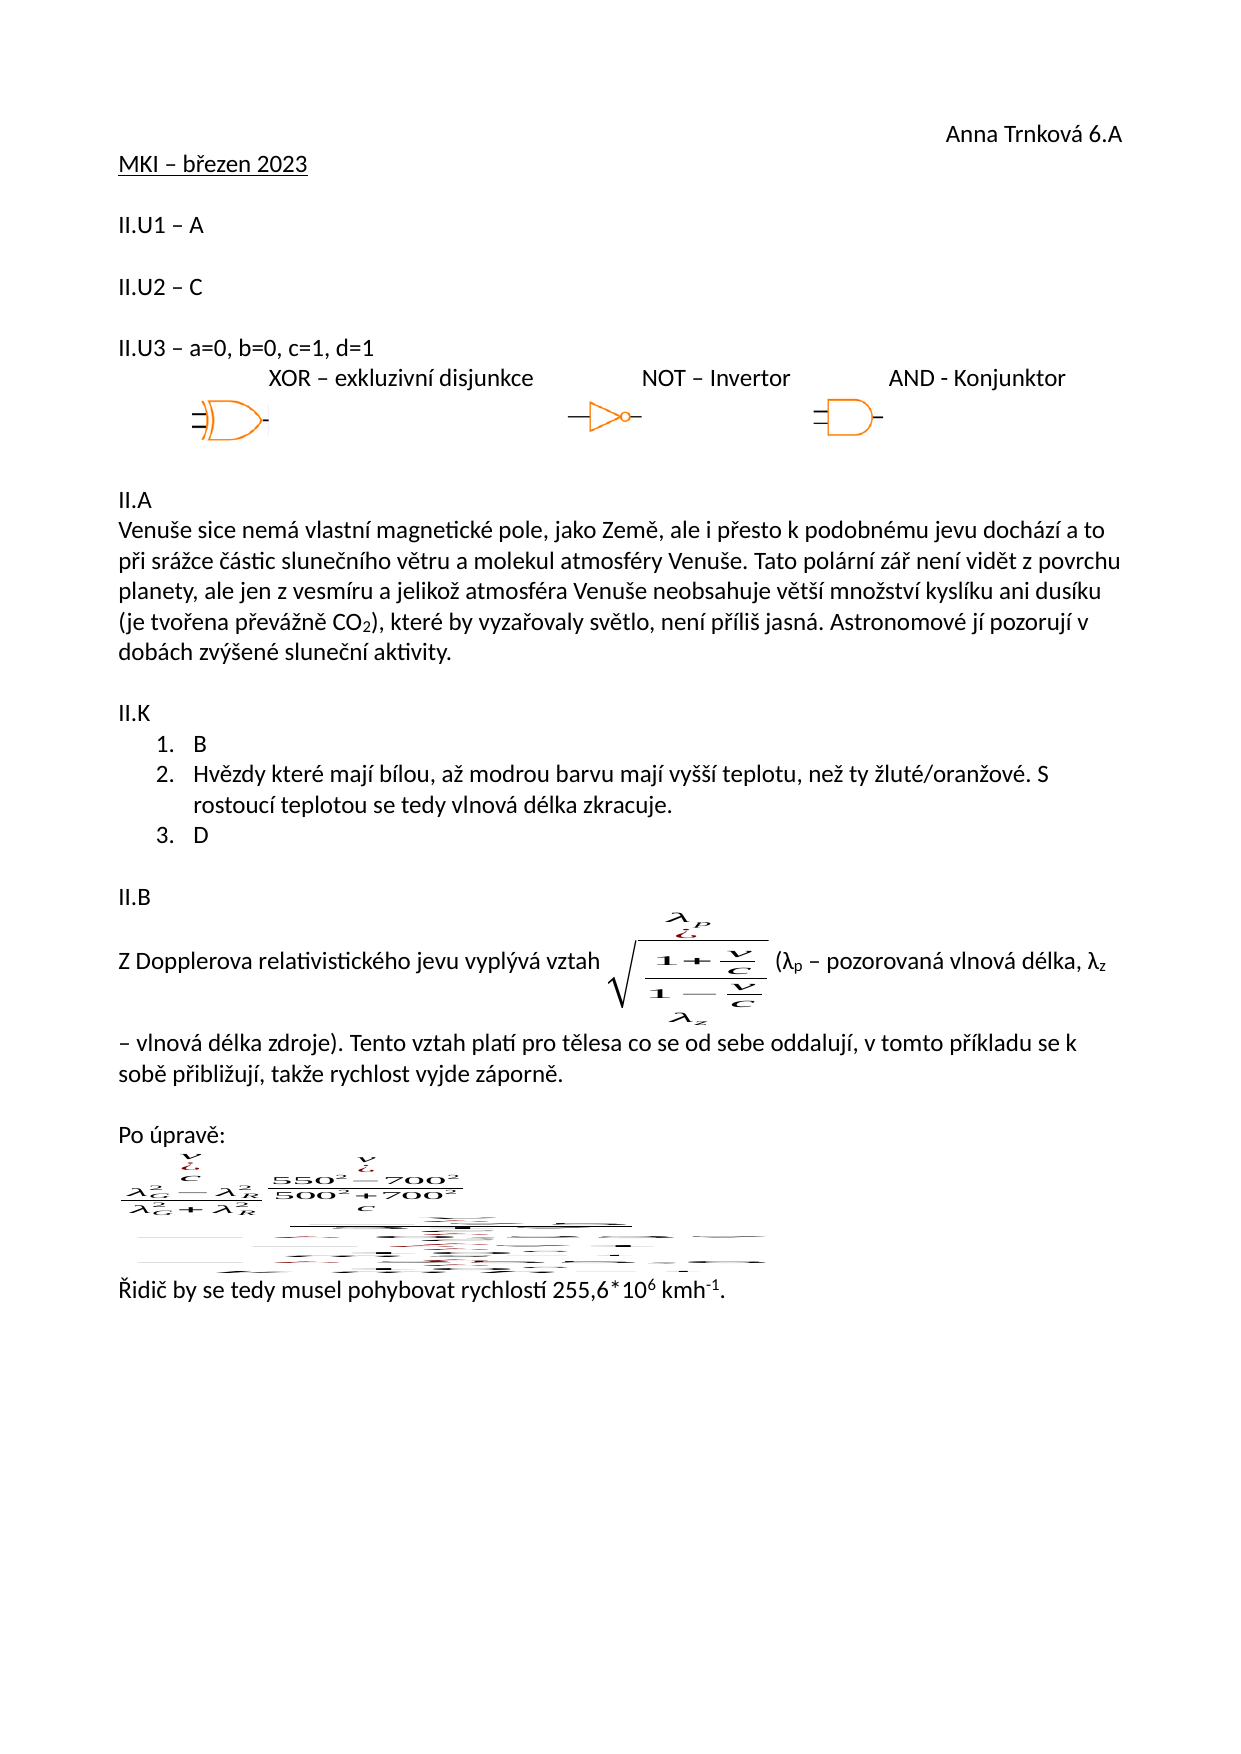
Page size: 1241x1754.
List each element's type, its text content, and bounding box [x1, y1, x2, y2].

text II.K [118, 697, 1122, 728]
text II.U2 – C [118, 271, 1122, 301]
list D [156, 819, 1122, 850]
text II.A [118, 484, 1122, 514]
list B [156, 728, 1122, 758]
list Hvězdy které mají bílou, až modrou barvu mají vyšší teplotu, než ty žluté/oranžové. S rostoucí teplotou se tedy vlnová délka zkracuje. [156, 758, 1122, 819]
text II.U1 – A [118, 210, 1122, 240]
text MKI – březen 2023 [118, 149, 1122, 179]
text Venuše sice nemá vlastní magnetické pole, jako Země, ale i přesto k podobnému jevu dochází a to při srážce částic slunečního větru a molekul atmosféry Venuše. Tato polární zář není vidět z povrchu planety, ale jen z vesmíru a jelikož atmosféra Venuše neobsahuje větší množství kyslíku ani dusíku (je tvořena převážně CO2), které by vyzařovaly světlo, není příliš jasná. Astronomové jí pozorují v dobách zvýšené sluneční aktivity. [118, 514, 1122, 667]
text II.U3 – a=0, b=0, c=1, d=1 [118, 332, 1122, 362]
text Po úpravě: [118, 1119, 1122, 1149]
text II.B [118, 881, 1122, 911]
text XOR – exkluzivní disjunkce NOT – Invertor AND - Konjunktor [118, 362, 1122, 453]
text Řidič by se tedy musel pohybovat rychlostí 255,6*106 kmh-1. [118, 1274, 1122, 1305]
text Anna Trnková 6.A [118, 118, 1122, 149]
text Z Dopplerova relativistického jevu vyplývá vztah (λp – pozorovaná vlnová délka, λz – vlnová délka zdroje). Tento vztah platí pro tělesa co se od sebe oddalují, v tomto příkladu se k sobě přibližují, takže rychlost vyjde záporně. [118, 911, 1122, 1088]
